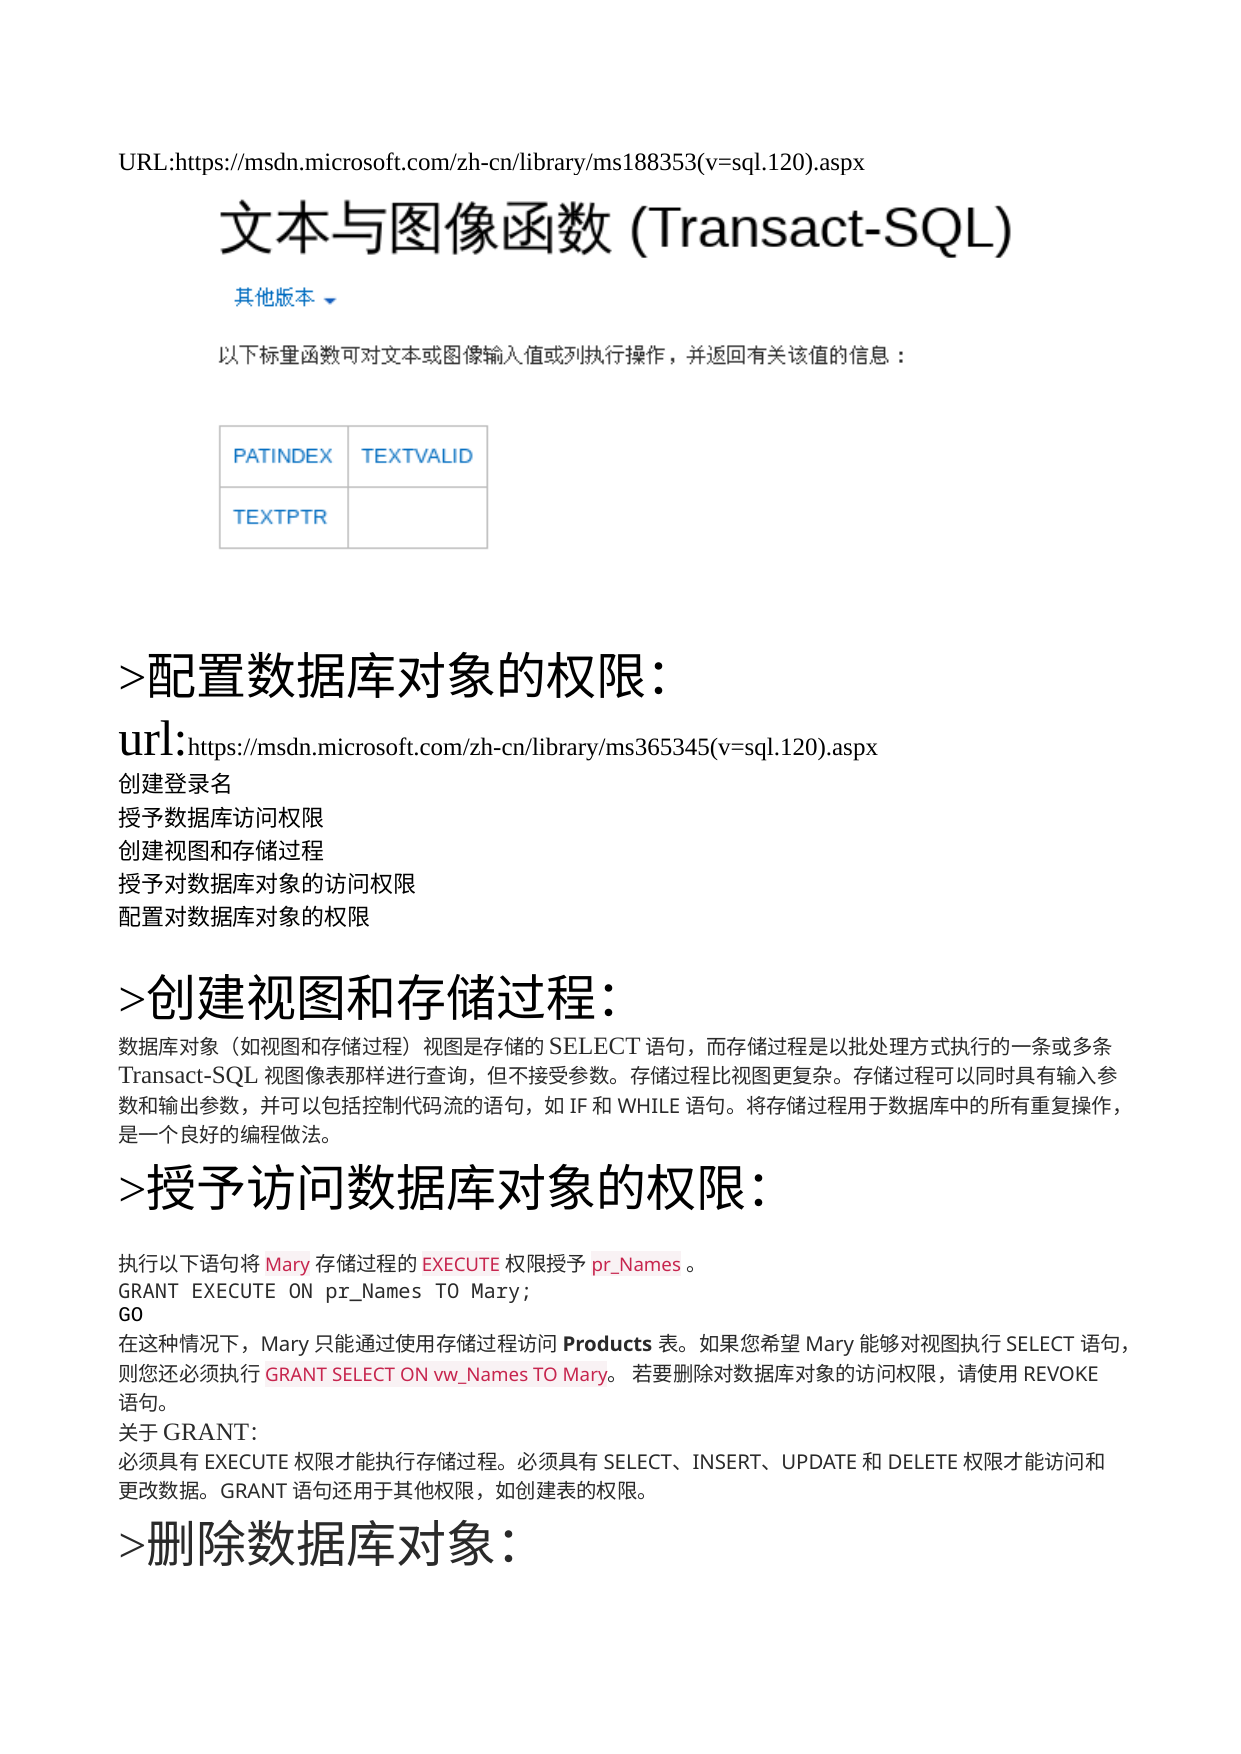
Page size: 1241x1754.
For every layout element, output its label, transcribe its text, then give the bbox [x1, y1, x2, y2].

text 关于GRANT： [118, 1416, 1122, 1446]
text >配置数据库对象的权限： [118, 636, 1122, 709]
text 授予对数据库对象的访问权限 [118, 866, 1122, 899]
text 必须具有 EXECUTE 权限才能执行存储过程。必须具有 SELECT、INSERT、UPDATE 和 DELETE 权限才能访问和更改数据。GRANT 语句还用于其他权限，如创建表的权限。 [118, 1446, 1122, 1505]
text 授予数据库访问权限 [118, 799, 1122, 833]
text 执行以下语句将 Mary 存储过程的 EXECUTE 权限授予 pr_Names 。 [118, 1247, 1122, 1277]
picture [174, 175, 1067, 579]
text 配置对数据库对象的权限 [118, 899, 1122, 932]
text >授予访问数据库对象的权限： [118, 1149, 1122, 1221]
text >创建视图和存储过程： [118, 959, 1122, 1031]
text >删除数据库对象： [118, 1505, 1122, 1577]
text GRANT EXECUTE ON pr_Names TO Mary; [118, 1277, 1122, 1304]
text url:https://msdn.microsoft.com/zh-cn/library/ms365345(v=sql.120).aspx [118, 709, 1122, 766]
text 创建登录名 [118, 766, 1122, 799]
text GO [118, 1304, 1122, 1328]
text URL:https://msdn.microsoft.com/zh-cn/library/ms188353(v=sql.120).aspx [118, 147, 1122, 176]
text 创建视图和存储过程 [118, 833, 1122, 866]
text 在这种情况下，Mary 只能通过使用存储过程访问 Products 表。如果您希望 Mary 能够对视图执行 SELECT 语句，则您还必须执行 GRANT SELECT ON vw_Names TO Mary。 若要删除对数据库对象的访问权限，请使用 REVOKE 语句。 [118, 1328, 1122, 1416]
text 数据库对象（如视图和存储过程）视图是存储的SELECT语句，而存储过程是以批处理方式执行的一条或多条Transact-SQL 视图像表那样进行查询，但不接受参数。存储过程比视图更复杂。存储过程可以同时具有输入参数和输出参数，并可以包括控制代码流的语句，如 IF 和 WHILE 语句。将存储过程用于数据库中的所有重复操作，是一个良好的编程做法。 [118, 1031, 1122, 1149]
